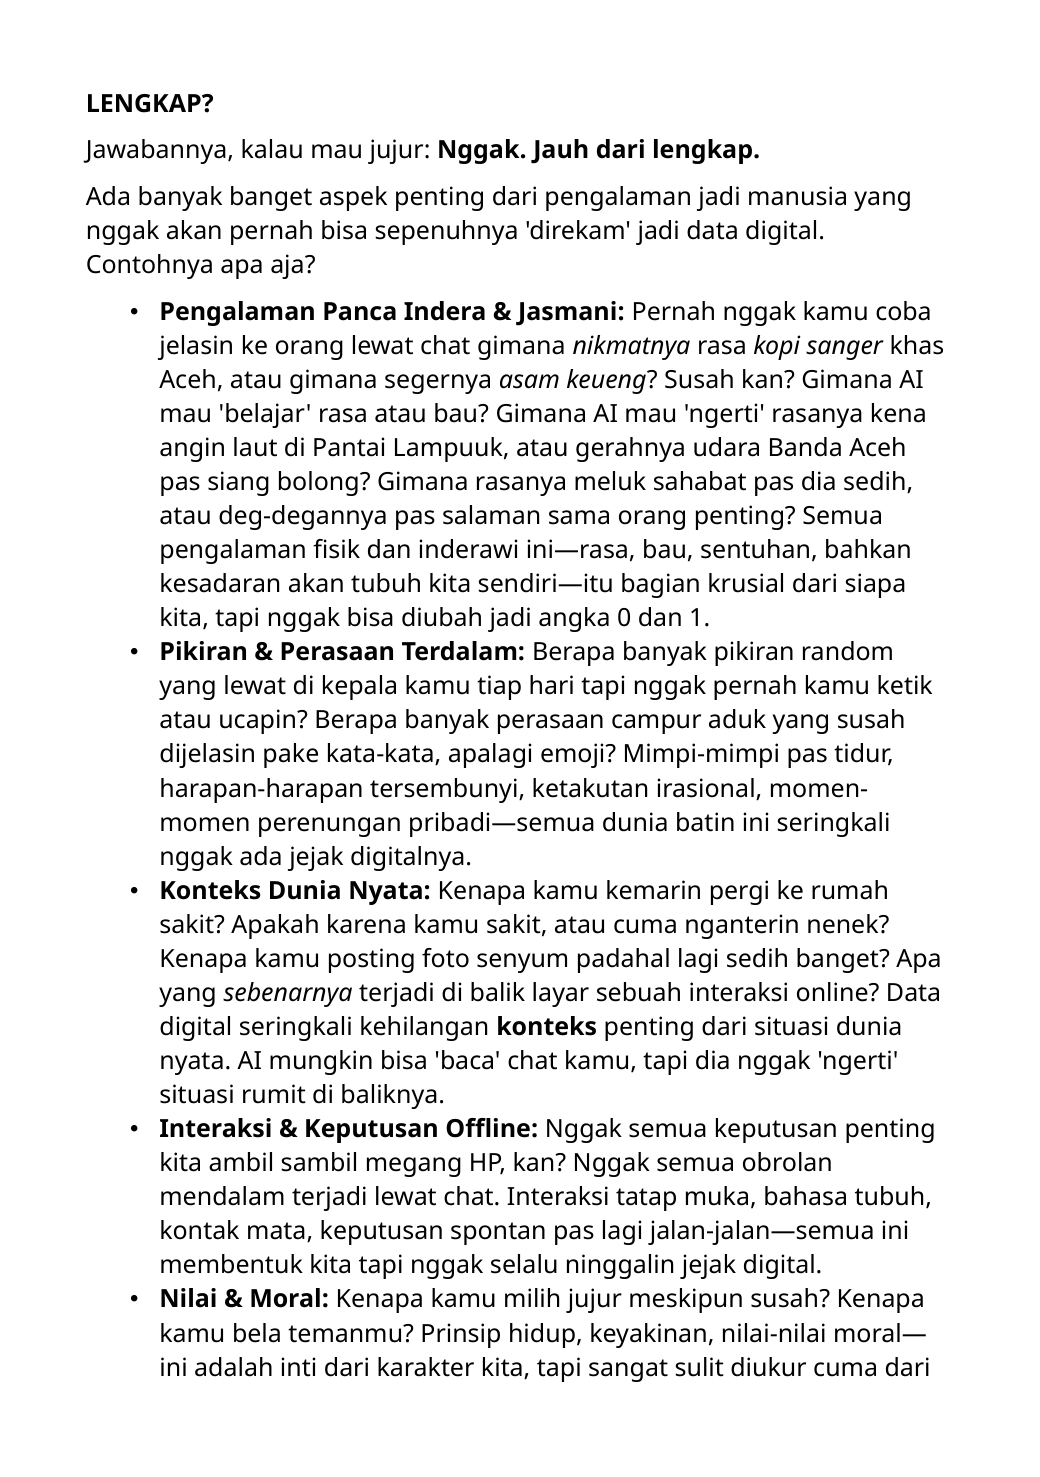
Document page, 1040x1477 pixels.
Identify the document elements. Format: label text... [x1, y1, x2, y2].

list Pengalaman Panca Indera & Jasmani: Pernah nggak kamu coba jelasin ke orang lewat chat gimana nikmatnya rasa kopi sanger khas Aceh, atau gimana segernya asam keueng? Susah kan? Gimana AI mau 'belajar' rasa atau bau? Gimana AI mau 'ngerti' rasanya kena angin laut di Pantai Lampuuk, atau gerahnya udara Banda Aceh pas siang bolong? Gimana rasanya meluk sahabat pas dia sedih, atau deg-degannya pas salaman sama orang penting? Semua pengalaman fisik dan inderawi ini—rasa, bau, sentuhan, bahkan kesadaran akan tubuh kita sendiri—itu bagian krusial dari siapa kita, tapi nggak bisa diubah jadi angka 0 dan 1. [130, 293, 954, 634]
text LENGKAP? [86, 86, 954, 119]
text Jawabannya, kalau mau jujur: Nggak. Jauh dari lengkap. [86, 132, 954, 166]
list Pikiran & Perasaan Terdalam: Berapa banyak pikiran random yang lewat di kepala kamu tiap hari tapi nggak pernah kamu ketik atau ucapin? Berapa banyak perasaan campur aduk yang susah dijelasin pake kata-kata, apalagi emoji? Mimpi-mimpi pas tidur, harapan-harapan tersembunyi, ketakutan irasional, momen-momen perenungan pribadi—semua dunia batin ini seringkali nggak ada jejak digitalnya. [130, 634, 954, 872]
list Konteks Dunia Nyata: Kenapa kamu kemarin pergi ke rumah sakit? Apakah karena kamu sakit, atau cuma nganterin nenek? Kenapa kamu posting foto senyum padahal lagi sedih banget? Apa yang sebenarnya terjadi di balik layar sebuah interaksi online? Data digital seringkali kehilangan konteks penting dari situasi dunia nyata. AI mungkin bisa 'baca' chat kamu, tapi dia nggak 'ngerti' situasi rumit di baliknya. [130, 872, 954, 1111]
text Ada banyak banget aspek penting dari pengalaman jadi manusia yang nggak akan pernah bisa sepenuhnya 'direkam' jadi data digital. Contohnya apa aja? [86, 179, 954, 281]
list Nilai & Moral: Kenapa kamu milih jujur meskipun susah? Kenapa kamu bela temanmu? Prinsip hidup, keyakinan, nilai-nilai moral—ini adalah inti dari karakter kita, tapi sangat sulit diukur cuma dari [130, 1281, 954, 1383]
list Interaksi & Keputusan Offline: Nggak semua keputusan penting kita ambil sambil megang HP, kan? Nggak semua obrolan mendalam terjadi lewat chat. Interaksi tatap muka, bahasa tubuh, kontak mata, keputusan spontan pas lagi jalan-jalan—semua ini membentuk kita tapi nggak selalu ninggalin jejak digital. [130, 1111, 954, 1281]
